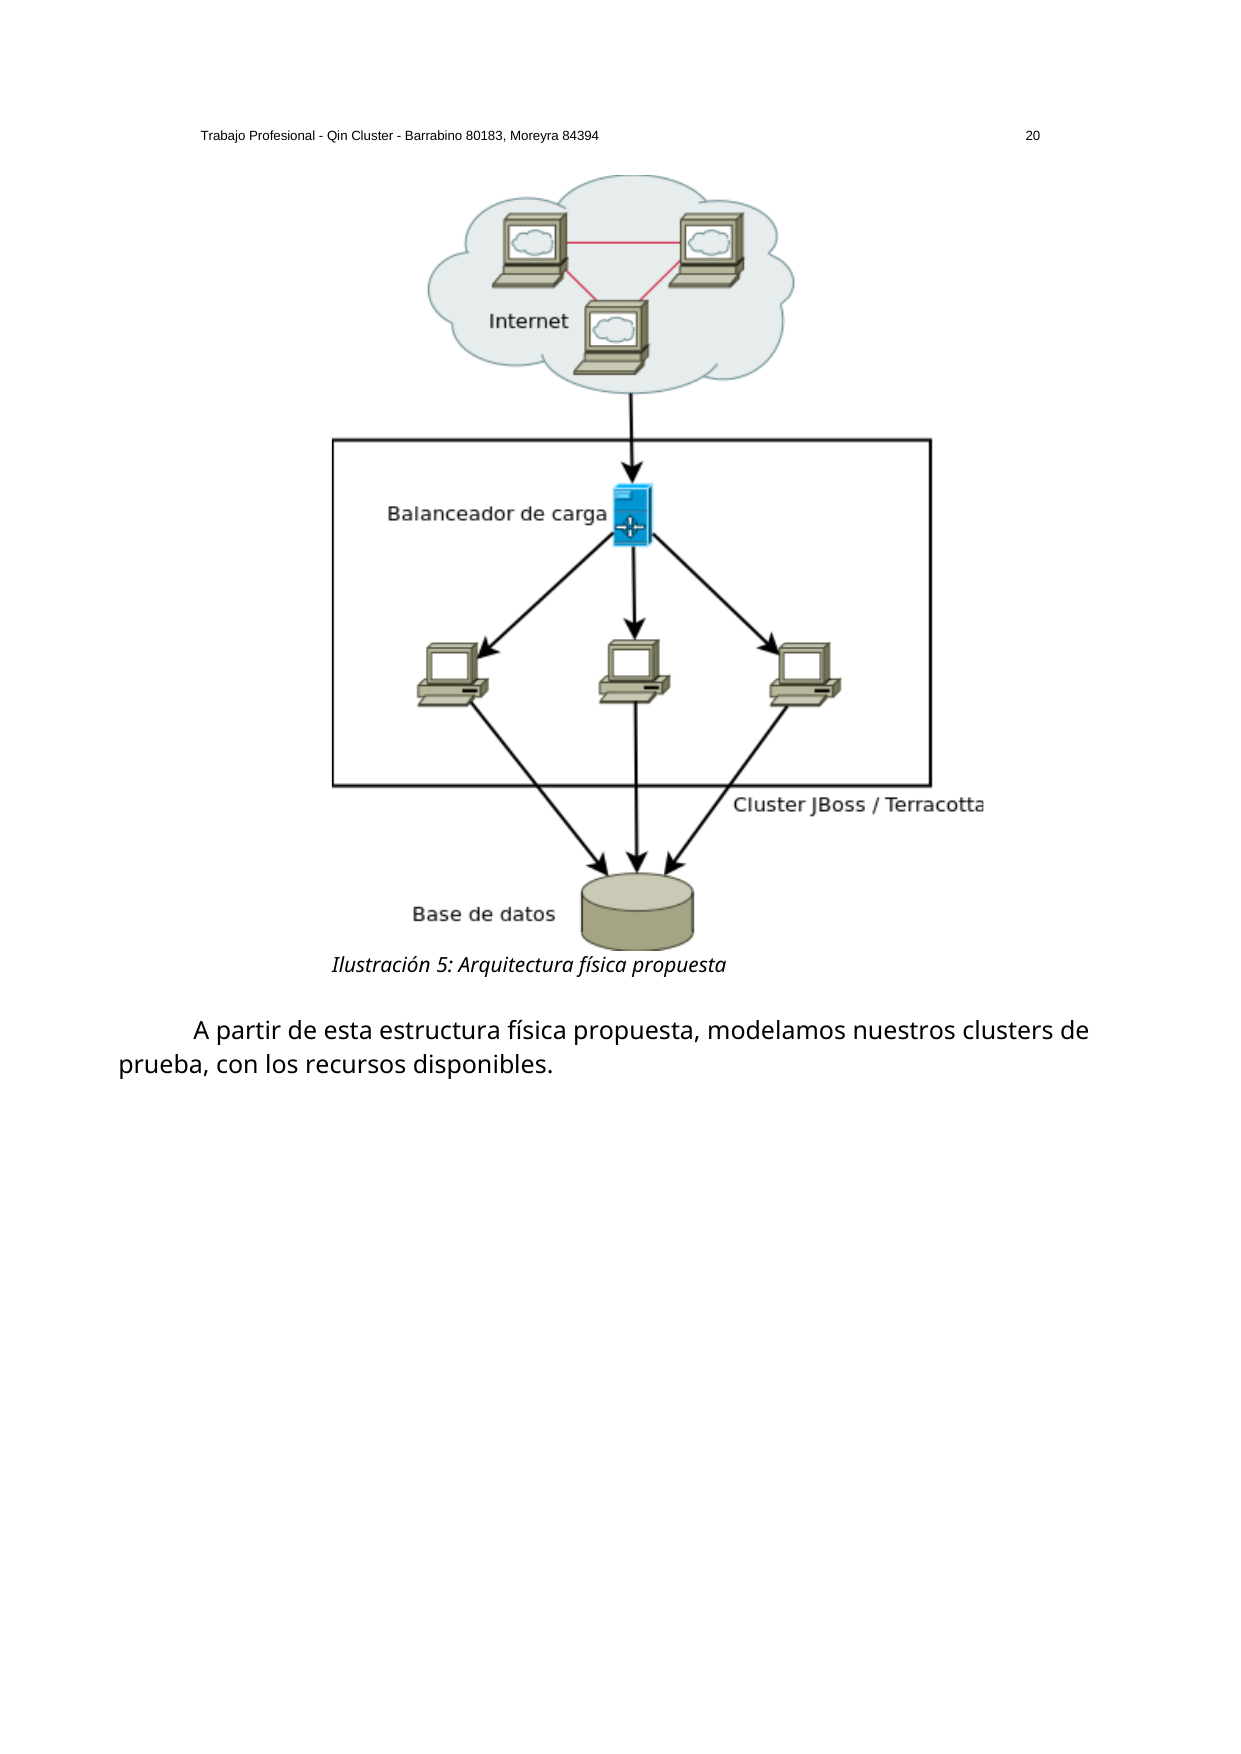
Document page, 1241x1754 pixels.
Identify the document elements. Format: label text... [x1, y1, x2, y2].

picture [331, 175, 984, 951]
text A partir de esta estructura física propuesta, modelamos nuestros clusters de prueba, con los recursos disponibles. [118, 1013, 1122, 1081]
text Ilustración 5: Arquitectura física propuesta [332, 951, 983, 978]
